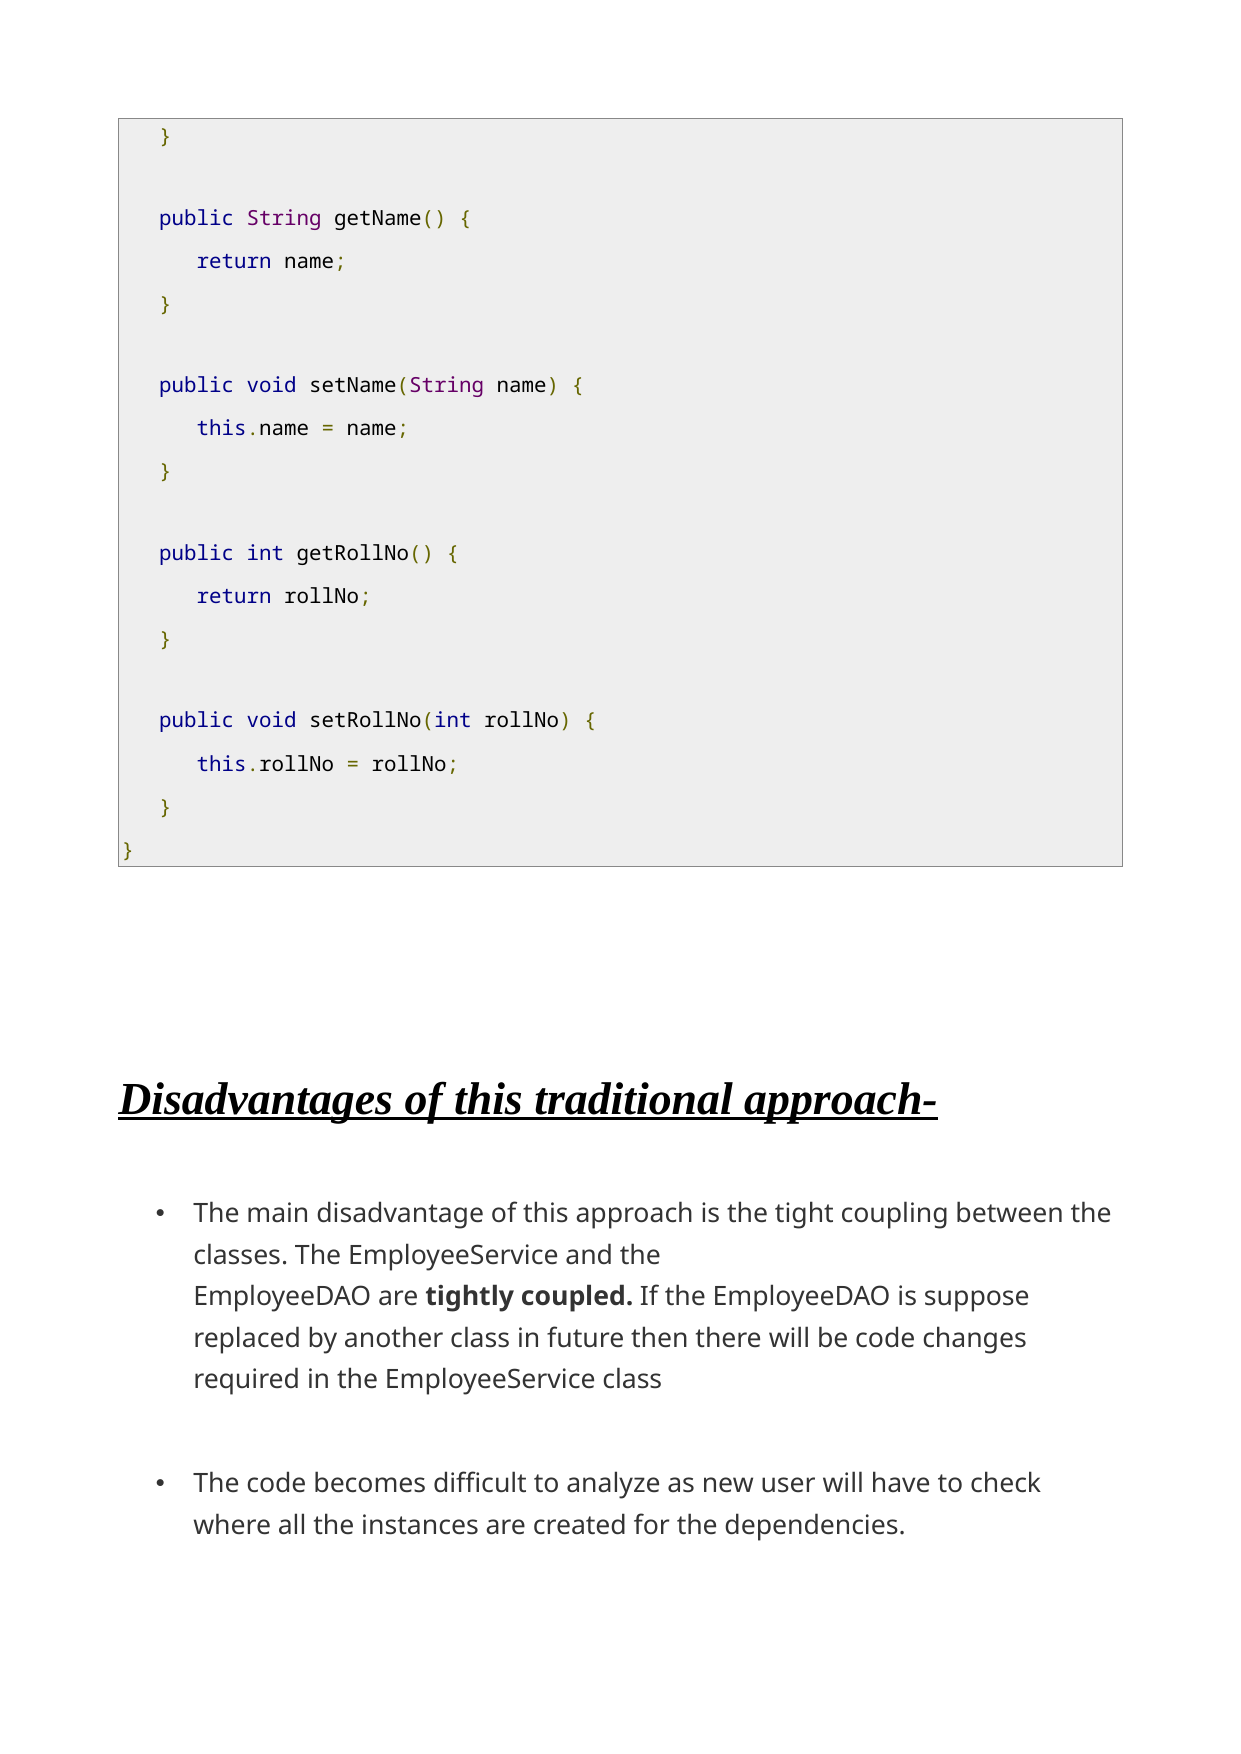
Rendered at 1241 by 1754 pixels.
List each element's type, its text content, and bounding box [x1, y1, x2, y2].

text } [119, 832, 1122, 866]
text } [119, 621, 1122, 653]
text } [119, 788, 1122, 820]
text this.name = name; [119, 410, 1122, 442]
text public void setName(String name) { [119, 367, 1122, 399]
text } [119, 286, 1122, 317]
text public void setRollNo(int rollNo) { [119, 702, 1122, 734]
text } [119, 453, 1122, 485]
text this.rollNo = rollNo; [119, 745, 1122, 777]
text return rollNo; [119, 578, 1122, 609]
text Disadvantages of this traditional approach- [118, 1072, 1122, 1124]
text public int getRollNo() { [119, 535, 1122, 566]
text public String getName() { [119, 199, 1122, 231]
text } [119, 119, 1122, 150]
list The code becomes difficult to analyze as new user will have to check where all the instances are created for the dependencies. [156, 1464, 1122, 1542]
list The main disadvantage of this approach is the tight coupling between the classes. The EmployeeService and the EmployeeDAO are tightly coupled. If the EmployeeDAO is suppose replaced by another class in future then there will be code changes required in the EmployeeService class [156, 1194, 1122, 1397]
text return name; [119, 243, 1122, 274]
